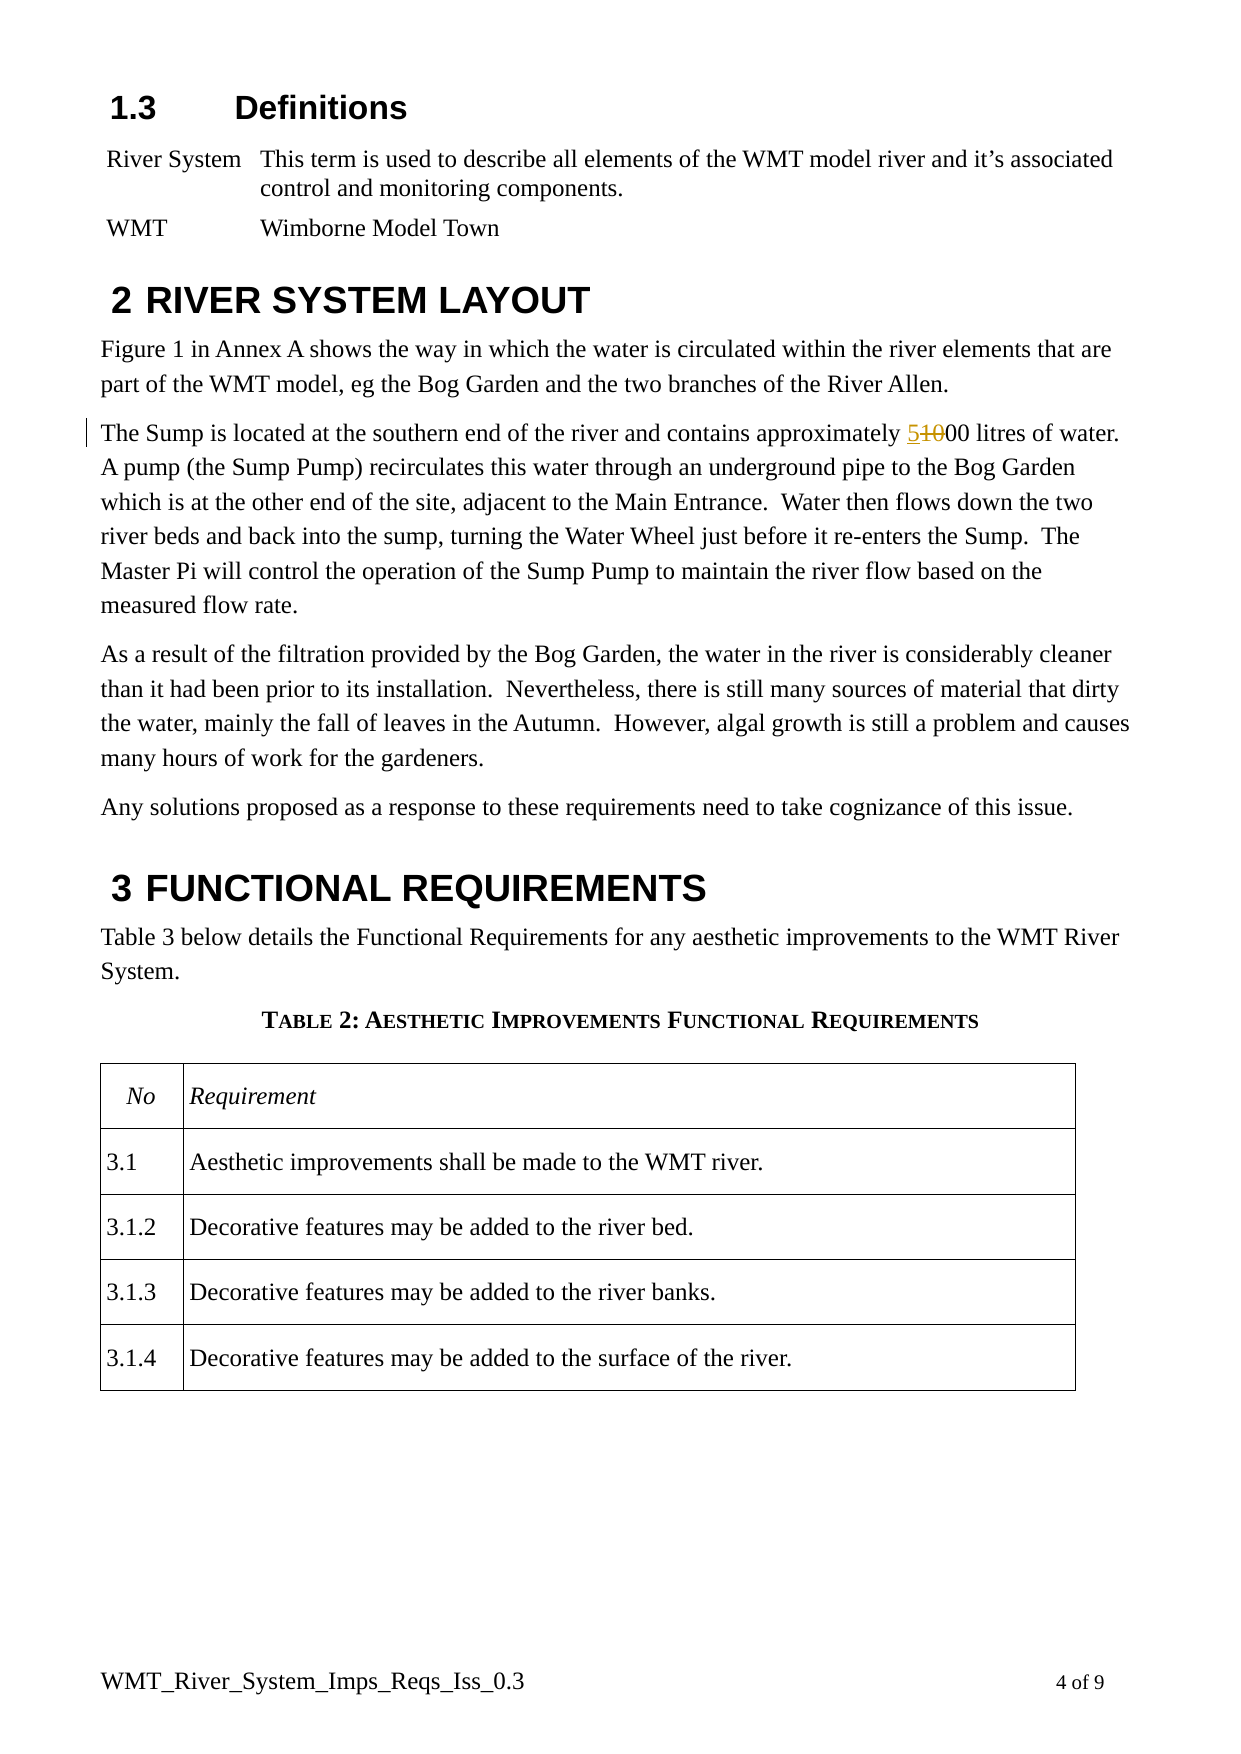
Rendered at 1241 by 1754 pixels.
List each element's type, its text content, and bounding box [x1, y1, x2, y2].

table_cell 3.1.3 [101, 1260, 183, 1324]
table_cell WMT [100, 208, 254, 253]
table_cell Aesthetic improvements shall be made to the WMT river. [184, 1129, 1075, 1194]
table_cell 3.1.2 [101, 1195, 183, 1259]
subtitle FUNCTIONAL REQUIREMENTS [100, 866, 1140, 909]
text As a result of the filtration provided by the Bog Garden, the water in the river is considerably cleaner than it had been prior to its installation. Nevertheless, there is still many sources of material that dirty the water, mainly the fall of leaves in the Autumn. However, algal growth is still a problem and causes many hours of work for the gardeners. [100, 639, 1140, 771]
table_cell Decorative features may be added to the surface of the river. [184, 1325, 1075, 1389]
table_cell 3.1 [101, 1129, 183, 1194]
subtitle Table 2: Aesthetic Improvements Functional Requirements [100, 1006, 1140, 1034]
subtitle RIVER SYSTEM LAYOUT [100, 278, 1140, 322]
table_cell Decorative features may be added to the river bed. [184, 1195, 1075, 1259]
text The Sump is located at the southern end of the river and contains approximately 500 litres of water. A pump (the Sump Pump) recirculates this water through an underground pipe to the Bog Garden which is at the other end of the site, adjacent to the Main Entrance. Water then flows down the two river beds and back into the sump, turning the Water Wheel just before it re-enters the Sump. The Master Pi will control the operation of the Sump Pump to maintain the river flow based on the measured flow rate. [100, 418, 1140, 619]
text Any solutions proposed as a response to these requirements need to take cognizance of this issue. [100, 792, 1140, 821]
table_cell Decorative features may be added to the river banks. [184, 1260, 1075, 1324]
table_cell 3.1.4 [101, 1325, 183, 1389]
table_cell Wimborne Model Town [254, 208, 1140, 253]
text Table 3 below details the Functional Requirements for any aesthetic improvements to the WMT River System. [100, 922, 1140, 985]
text Figure 1 in Annex A shows the way in which the water is circulated within the river elements that are part of the WMT model, eg the Bog Garden and the two branches of the River Allen. [100, 334, 1140, 397]
table_header No [101, 1064, 183, 1128]
subtitle Definitions [100, 88, 1140, 126]
table_header River System [100, 139, 254, 208]
table_header This term is used to describe all elements of the WMT model river and it’s associated control and monitoring components. [254, 139, 1140, 208]
table_header Requirement [184, 1064, 1075, 1128]
